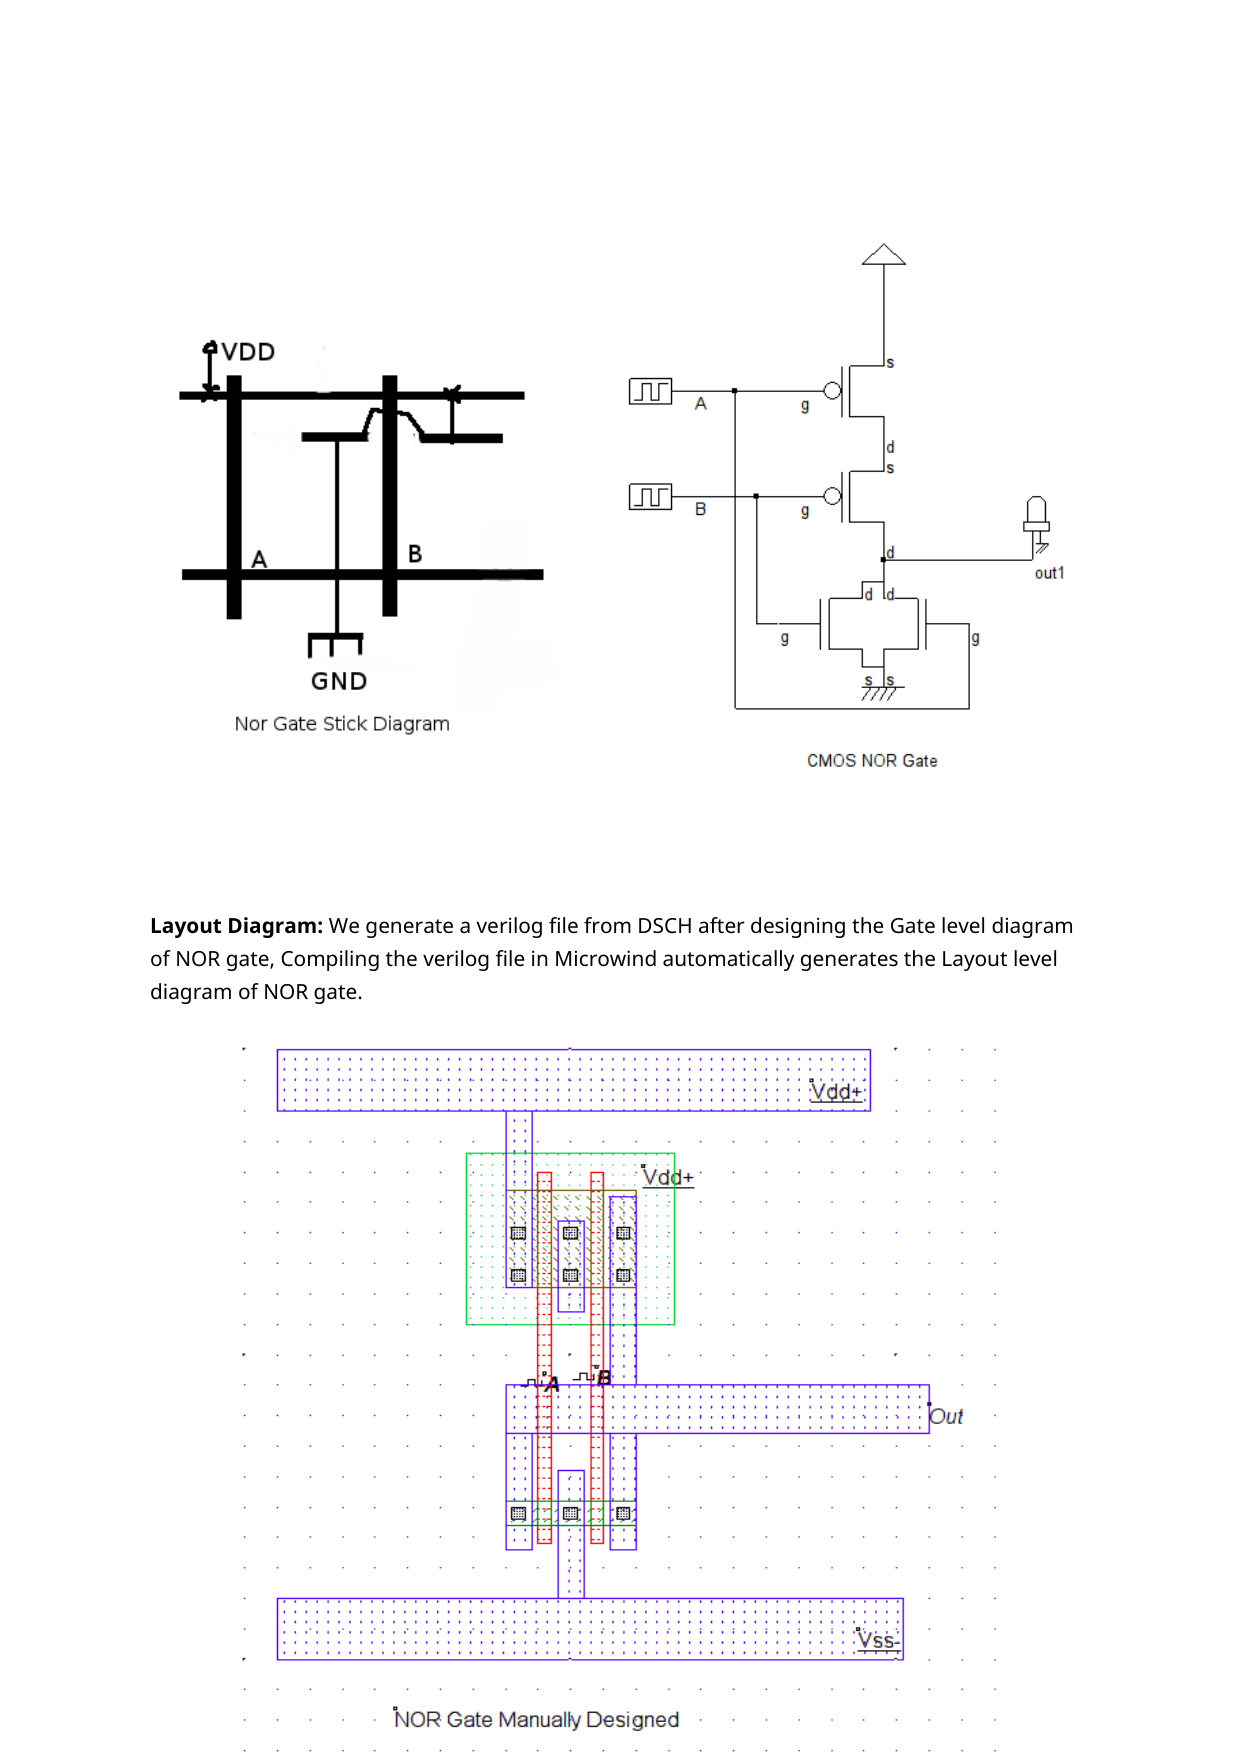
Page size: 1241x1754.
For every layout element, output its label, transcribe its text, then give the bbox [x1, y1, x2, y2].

picture [143, 324, 564, 774]
text Layout Diagram: We generate a verilog file from DSCH after designing the Gate level diagram of NOR gate, Compiling the verilog file in Microwind automatically generates the Layout level diagram of NOR gate. [150, 912, 1090, 1005]
picture [214, 1022, 1026, 1754]
picture [596, 204, 1106, 810]
